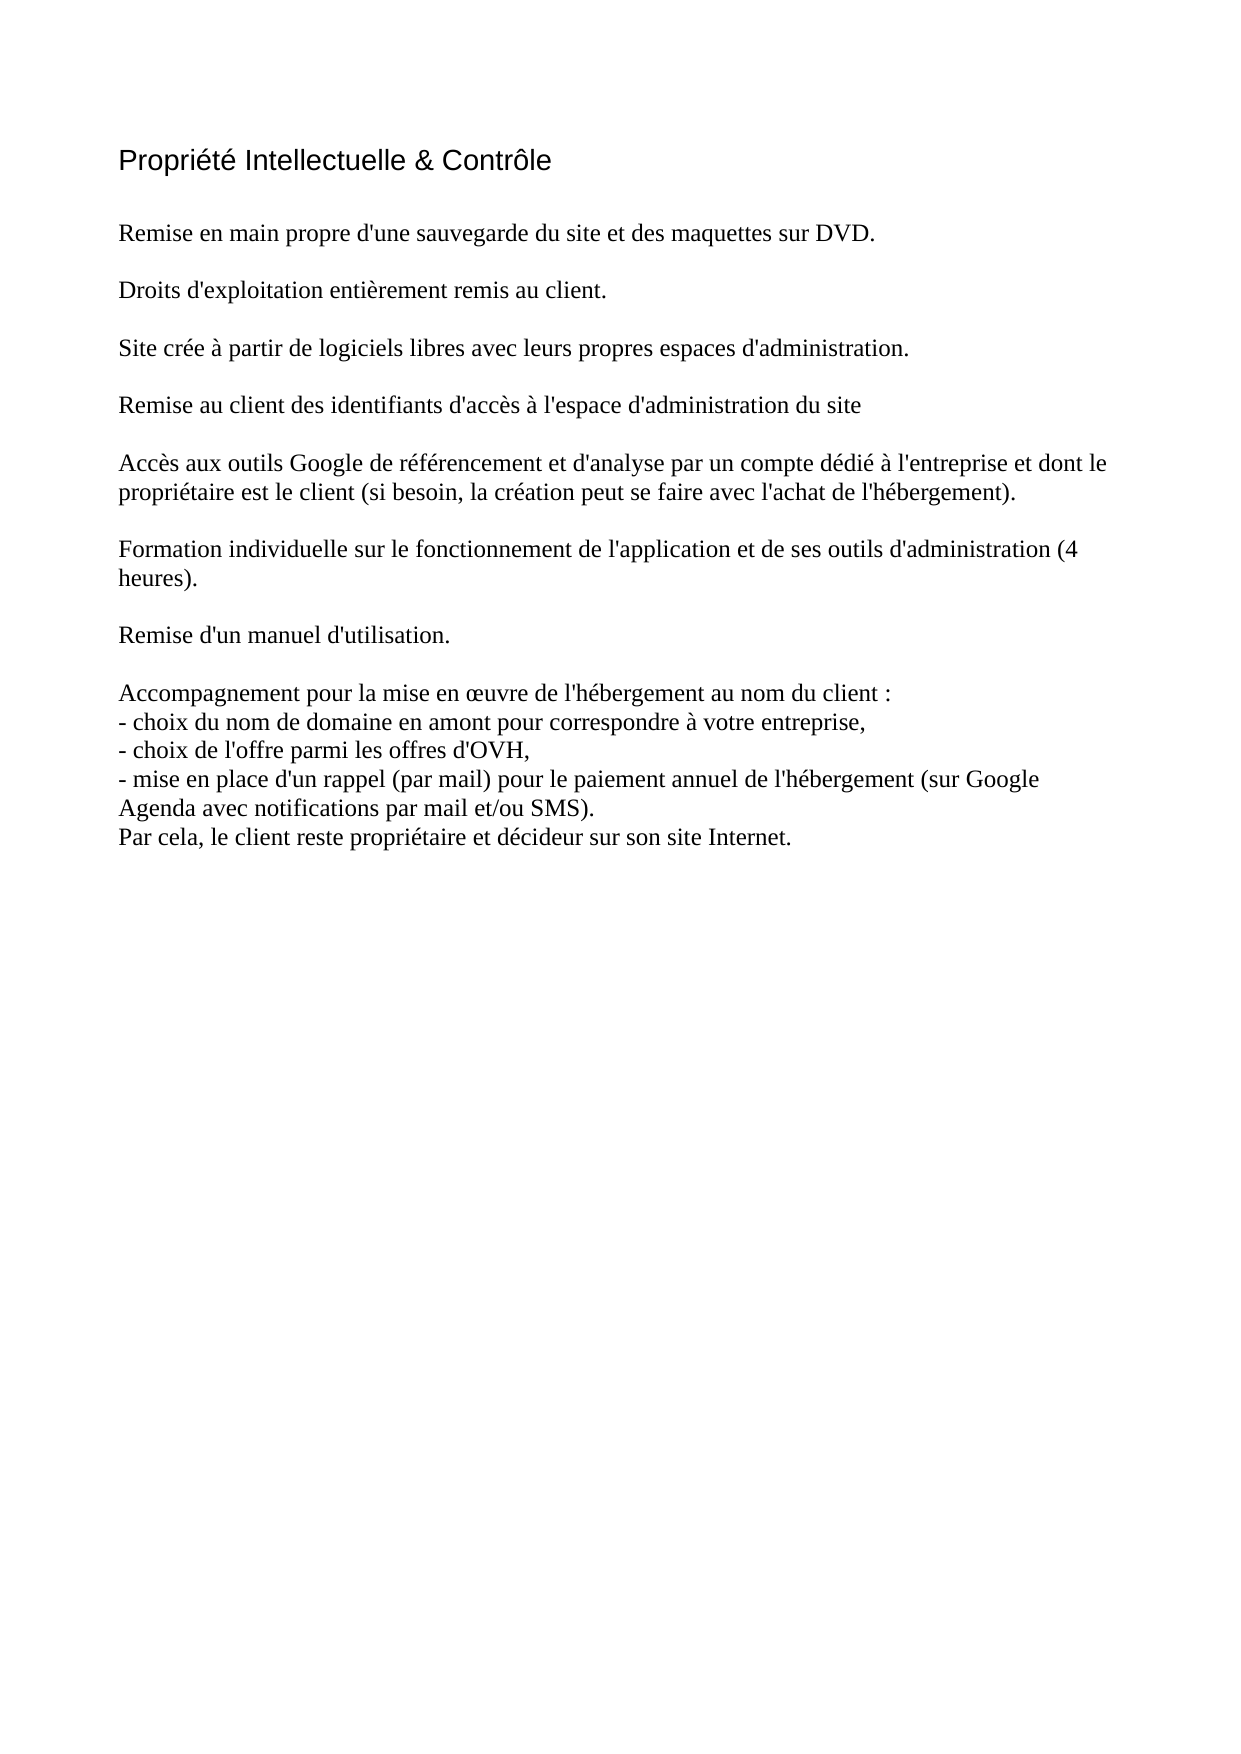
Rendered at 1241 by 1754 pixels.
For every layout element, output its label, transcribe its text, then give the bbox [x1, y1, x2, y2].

text Remise en main propre d'une sauvegarde du site et des maquettes sur DVD. [118, 218, 1122, 247]
text Accompagnement pour la mise en œuvre de l'hébergement au nom du client : [118, 678, 1122, 707]
text Formation individuelle sur le fonctionnement de l'application et de ses outils d'administration (4 heures). [118, 534, 1122, 592]
text Remise au client des identifiants d'accès à l'espace d'administration du site [118, 390, 1122, 419]
text Par cela, le client reste propriétaire et décideur sur son site Internet. [118, 822, 1122, 850]
subtitle Propriété Intellectuelle & Contrôle [118, 143, 1122, 177]
text Remise d'un manuel d'utilisation. [118, 620, 1122, 649]
text Accès aux outils Google de référencement et d'analyse par un compte dédié à l'entreprise et dont le propriétaire est le client (si besoin, la création peut se faire avec l'achat de l'hébergement). [118, 448, 1122, 505]
text - choix du nom de domaine en amont pour correspondre à votre entreprise, [118, 707, 1122, 735]
text Droits d'exploitation entièrement remis au client. [118, 275, 1122, 304]
text - mise en place d'un rappel (par mail) pour le paiement annuel de l'hébergement (sur Google Agenda avec notifications par mail et/ou SMS). [118, 764, 1122, 822]
text - choix de l'offre parmi les offres d'OVH, [118, 735, 1122, 764]
text Site crée à partir de logiciels libres avec leurs propres espaces d'administration. [118, 333, 1122, 362]
